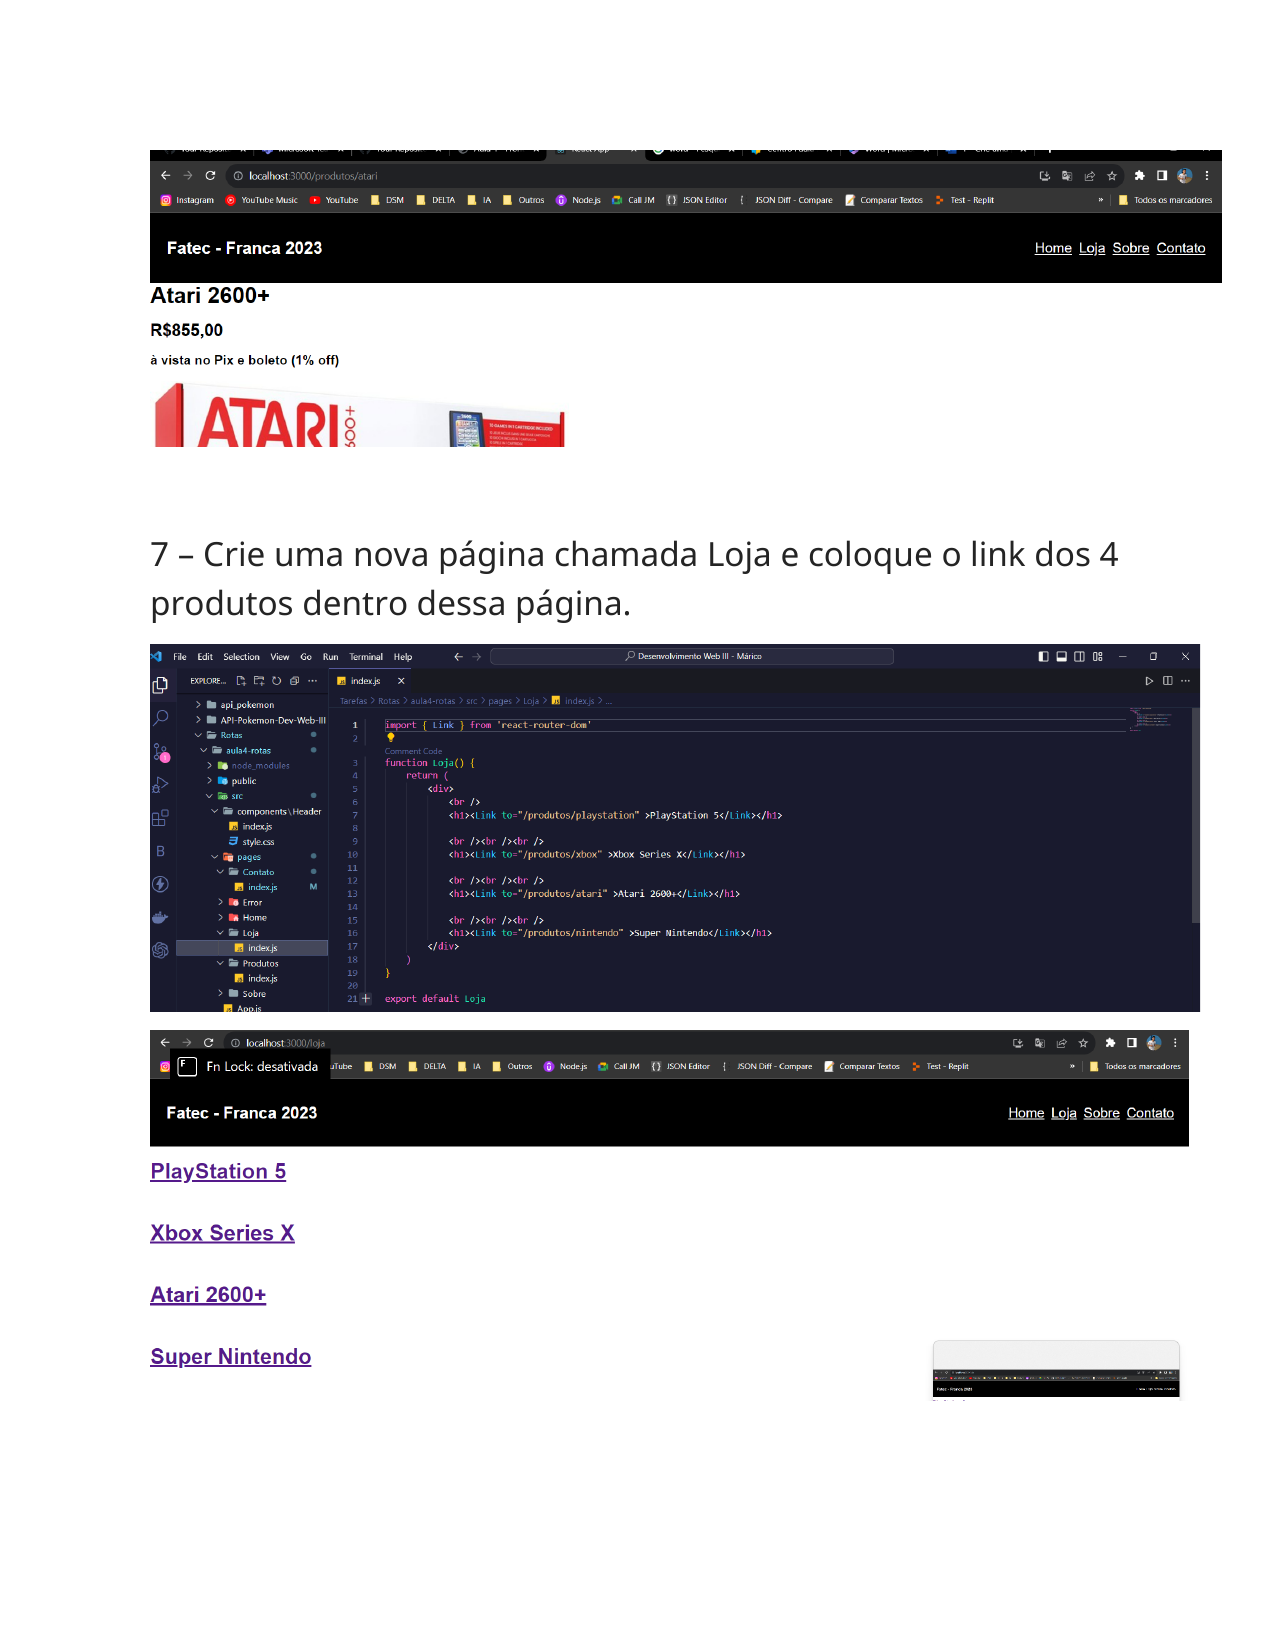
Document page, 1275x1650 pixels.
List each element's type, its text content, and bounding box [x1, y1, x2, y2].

text 7 – Crie uma nova página chamada Loja e coloque o link dos 4 produtos dentro dessa página. [150, 531, 1125, 625]
